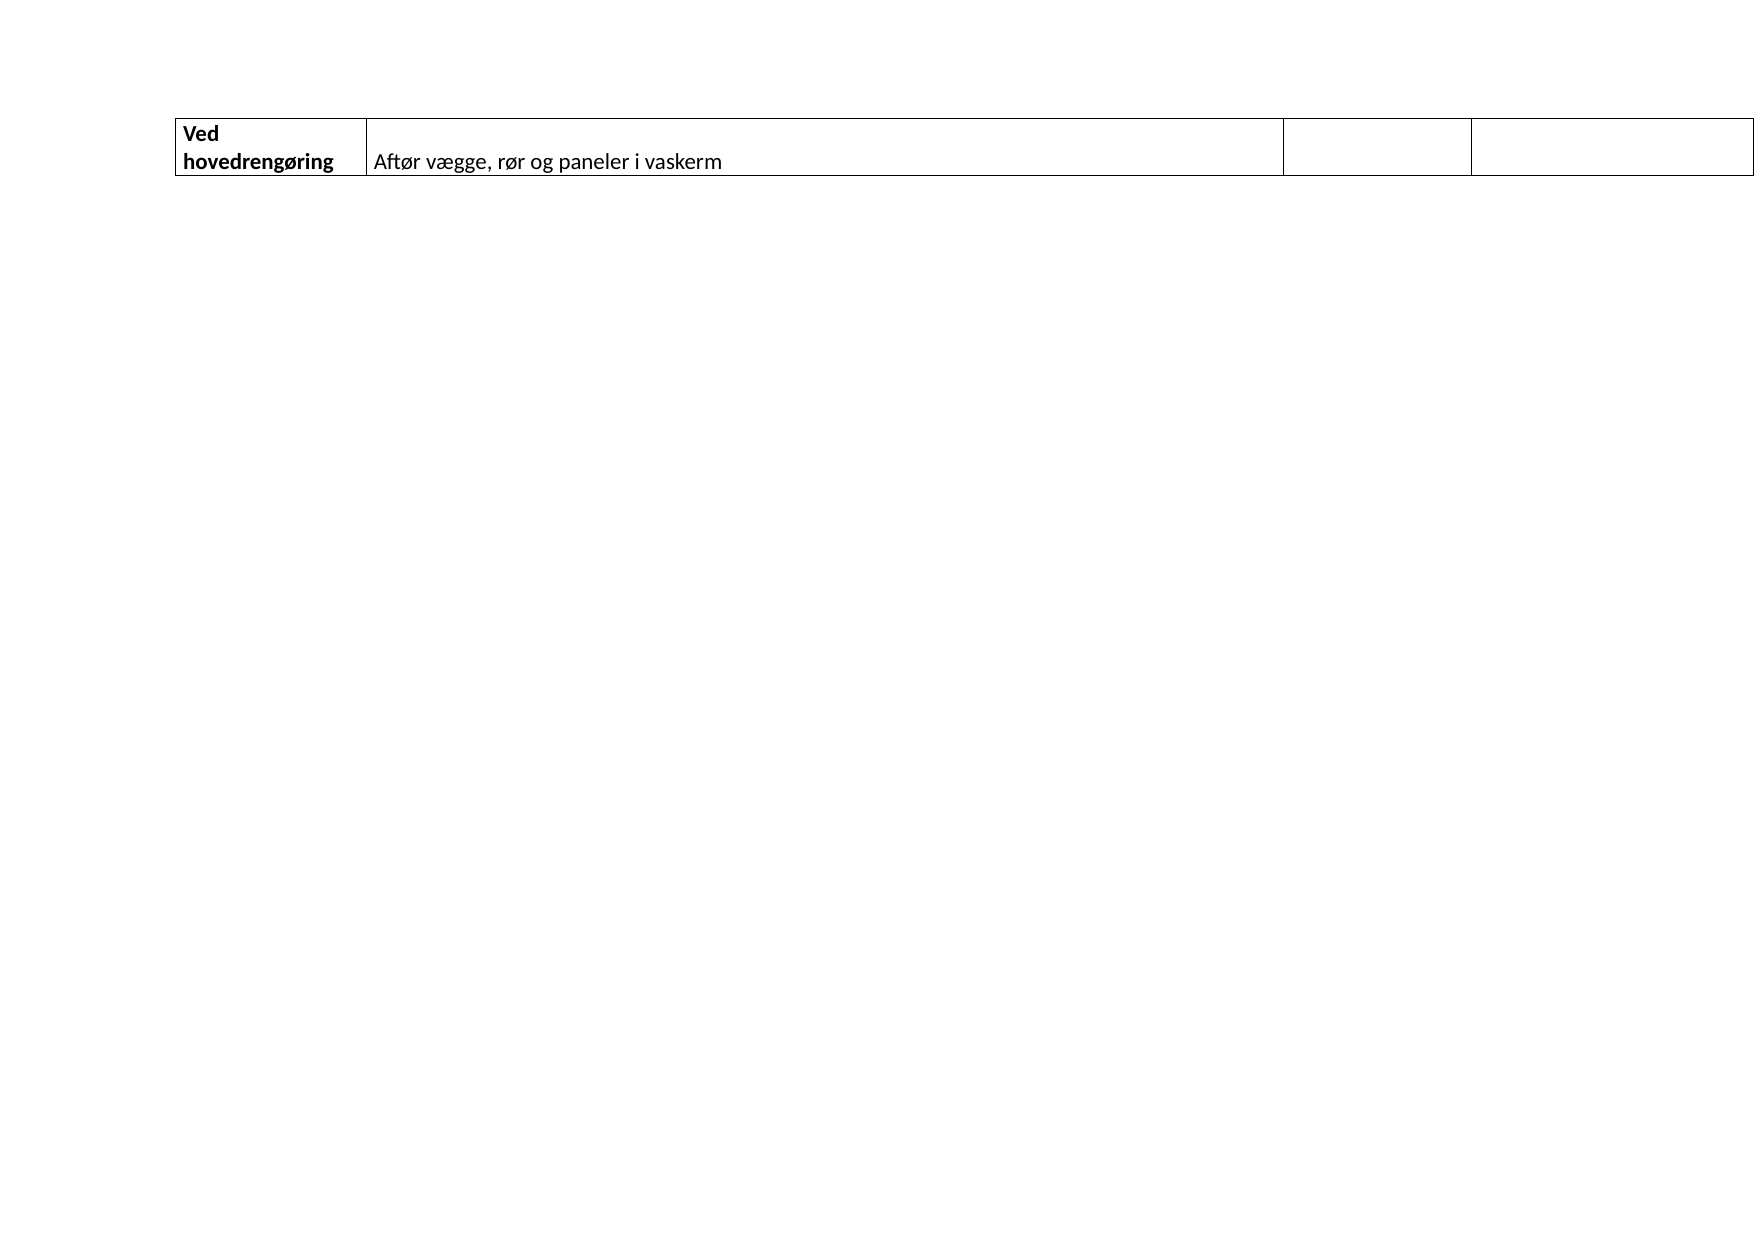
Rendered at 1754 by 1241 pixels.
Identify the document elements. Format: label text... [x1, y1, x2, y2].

table_cell Ved hovedrengøring [176, 119, 366, 175]
table_cell [1284, 119, 1471, 175]
table_cell [1472, 119, 1753, 175]
table_cell Aftør vægge, rør og paneler i vaskerm [367, 119, 1283, 175]
